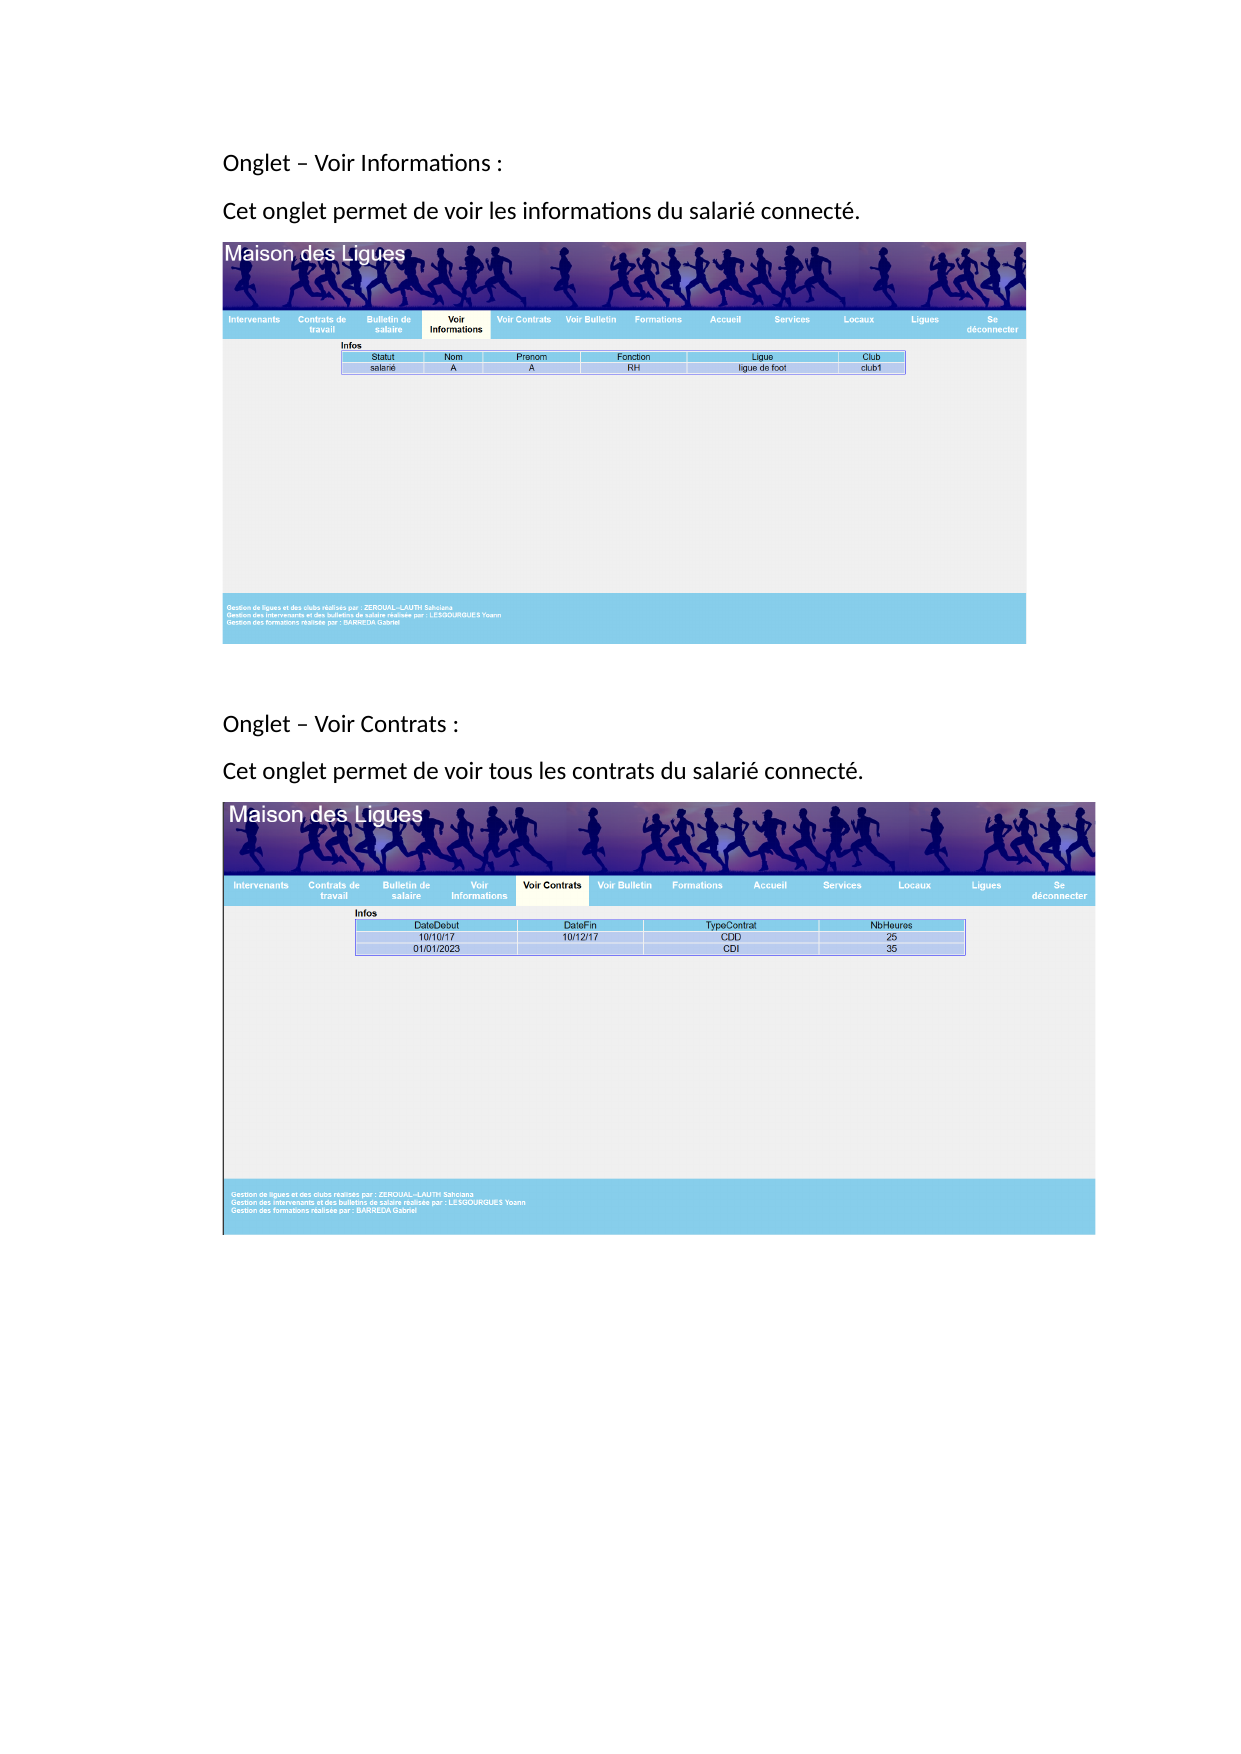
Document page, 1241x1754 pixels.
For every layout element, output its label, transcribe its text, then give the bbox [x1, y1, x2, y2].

list Onglet – Voir Contrats : [223, 708, 1093, 738]
list Onglet – Voir Informations : [223, 148, 1093, 178]
list Cet onglet permet de voir les informations du salarié connecté. [223, 195, 1093, 225]
list Cet onglet permet de voir tous les contrats du salarié connecté. [223, 755, 1093, 785]
